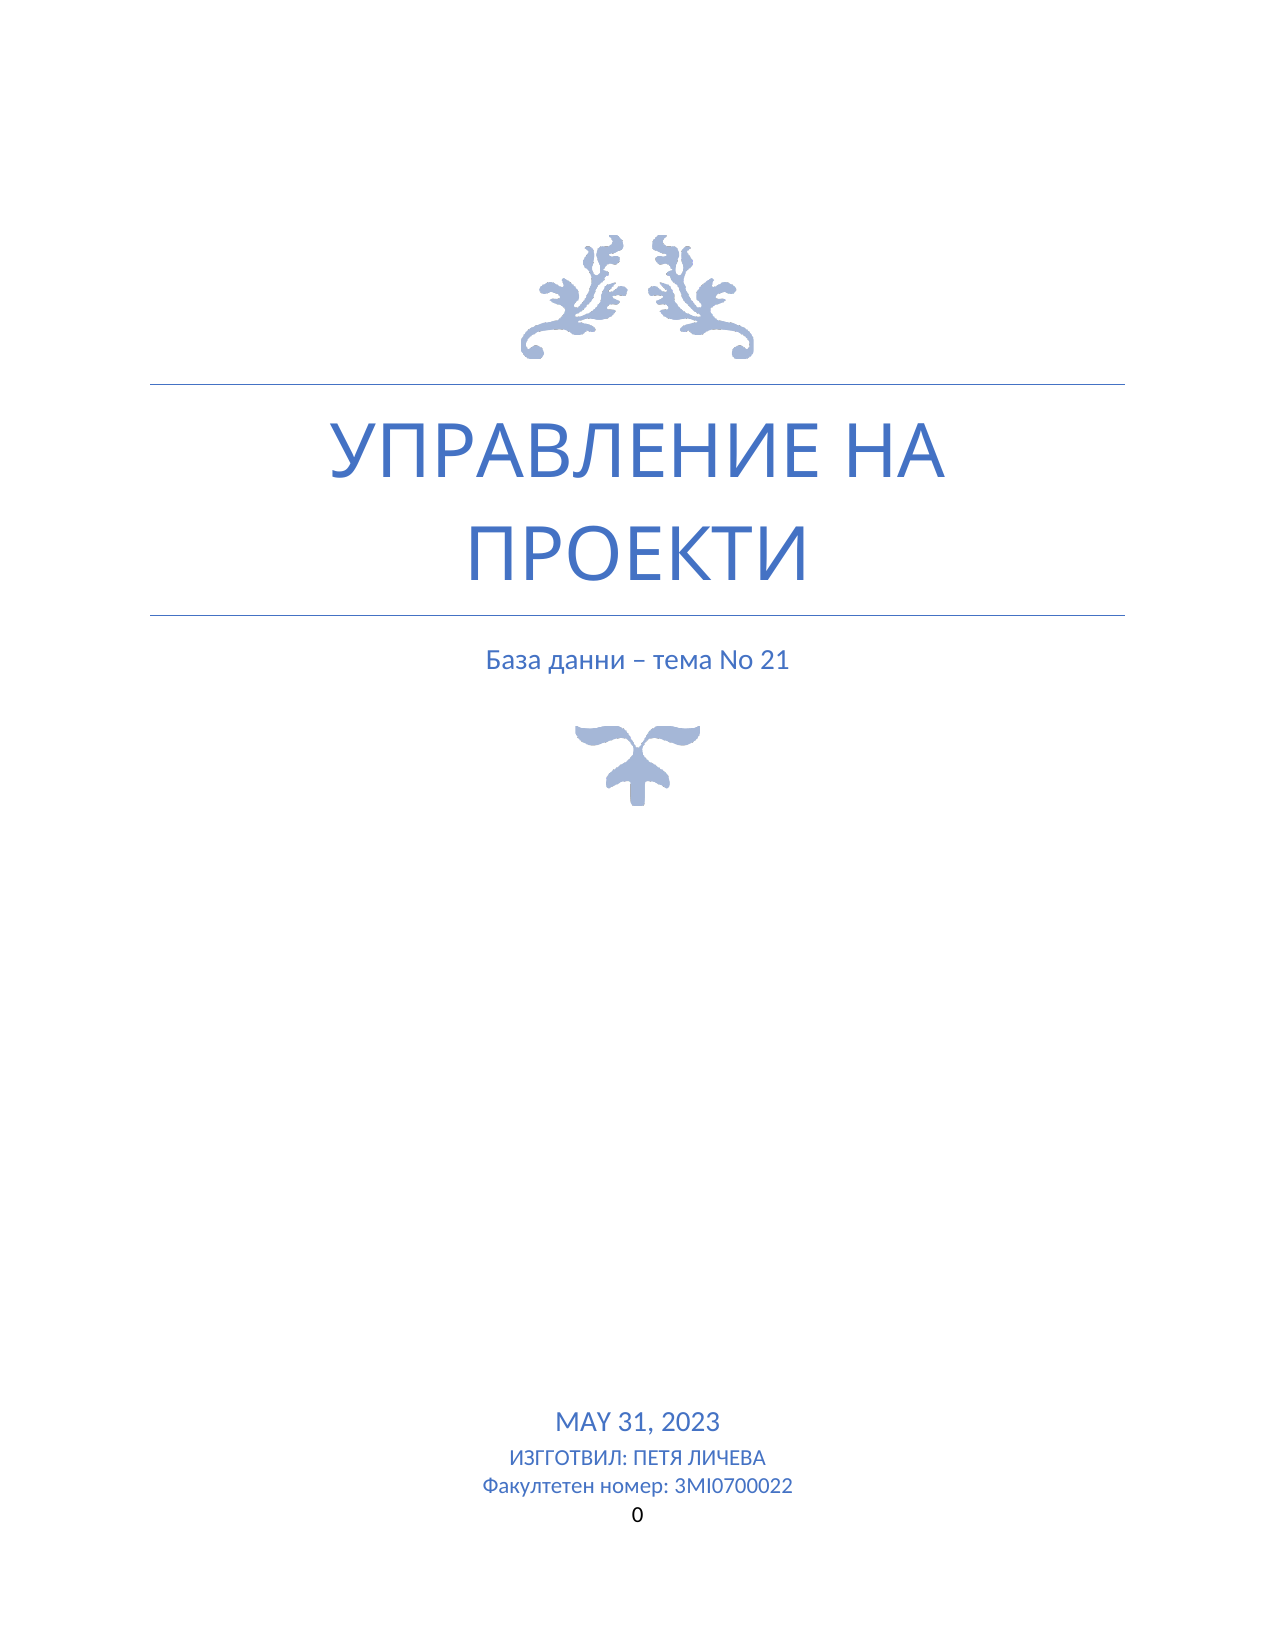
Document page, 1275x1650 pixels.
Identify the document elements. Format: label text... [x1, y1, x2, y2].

text Факултетен номер: 3MI0700022 [150, 1471, 1125, 1499]
text Изгготвил: Петя Личева [150, 1443, 1125, 1471]
text May 31, 2023 [150, 1403, 1125, 1439]
text управление на проекти [150, 385, 1125, 615]
text База данни – тема No 21 [150, 641, 1125, 677]
